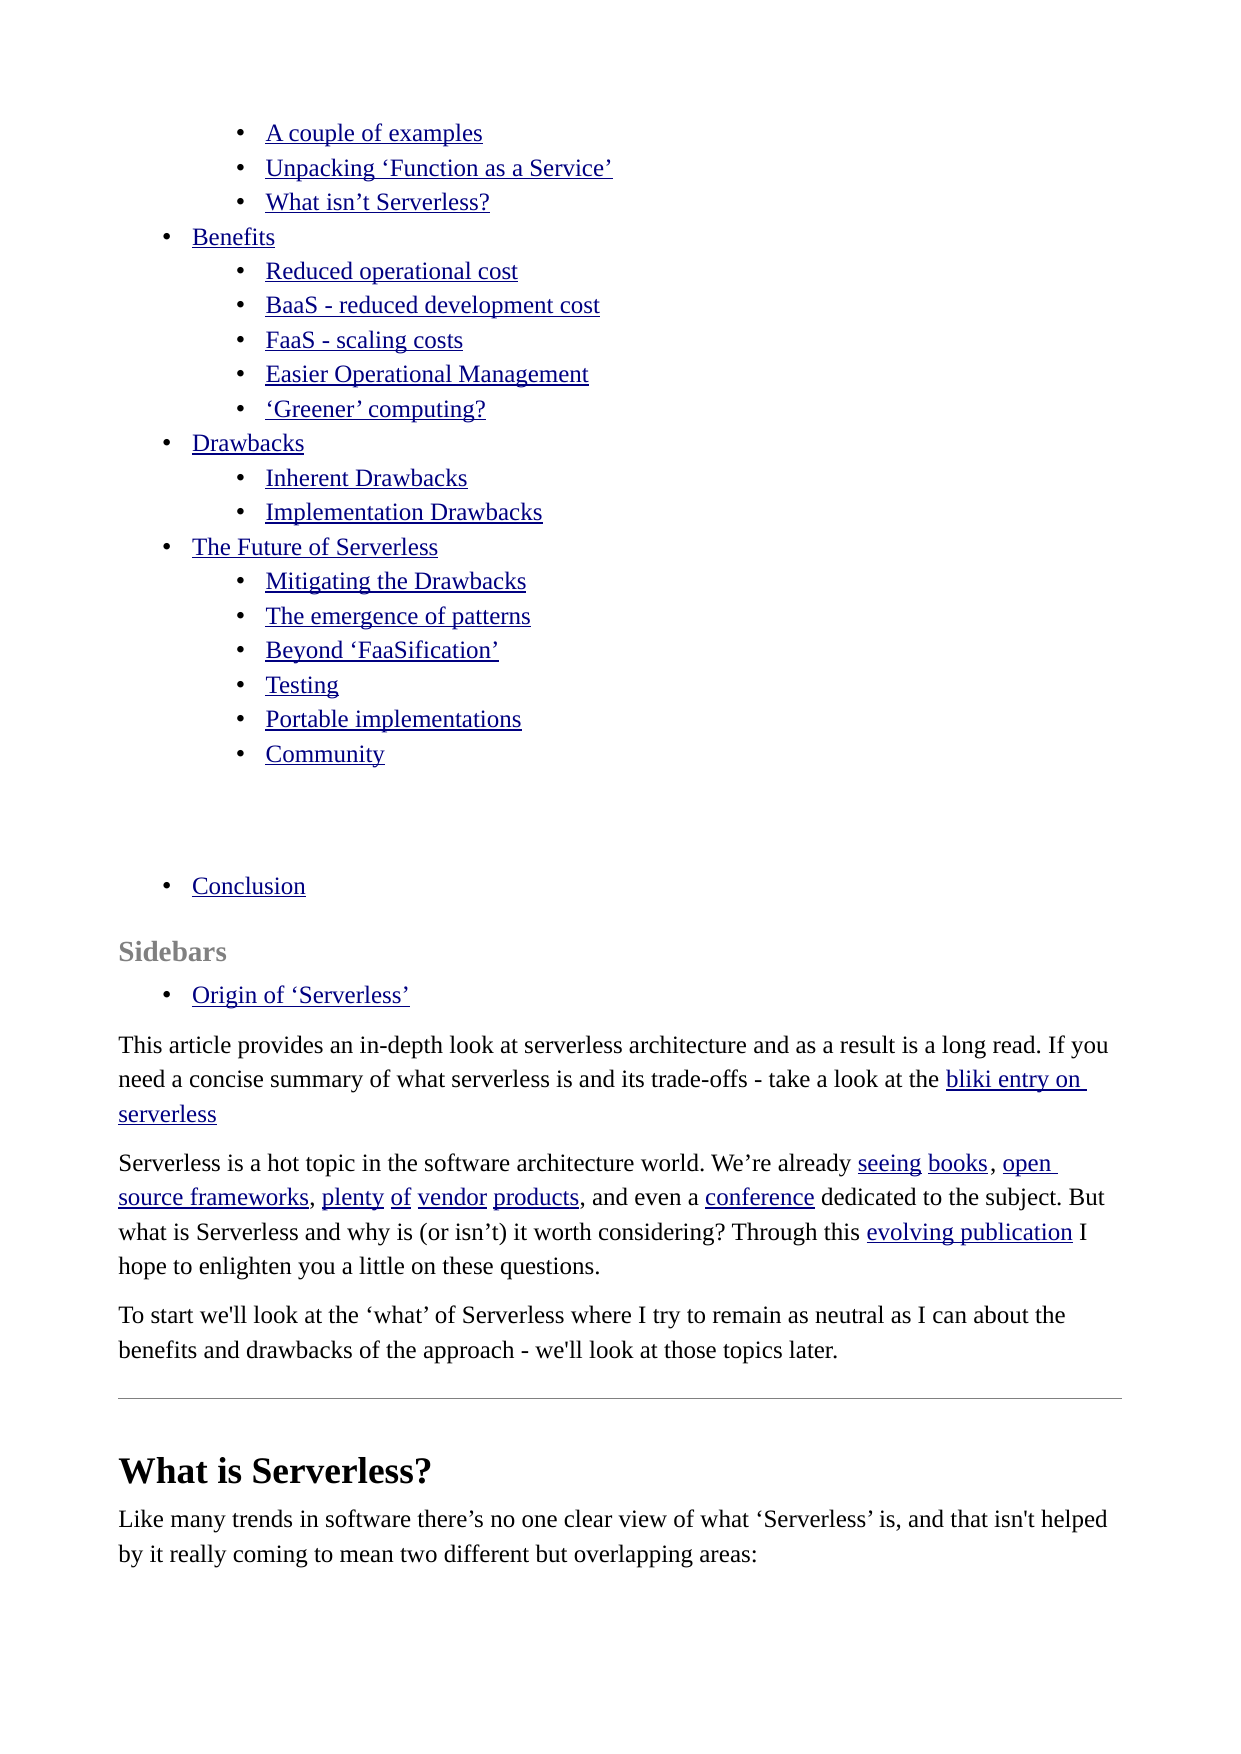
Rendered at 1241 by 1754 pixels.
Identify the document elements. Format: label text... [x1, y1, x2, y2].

list Community [236, 739, 1122, 767]
list BaaS - reduced development cost [236, 291, 1122, 319]
list Drawbacks [162, 428, 1122, 457]
list ‘Greener’ computing? [236, 394, 1122, 423]
list FaaS - scaling costs [236, 325, 1122, 354]
text To start we'll look at the ‘what’ of Serverless where I try to remain as neutral as I can about the benefits and drawbacks of the approach - we'll look at those topics later. [118, 1300, 1122, 1363]
list The Future of Serverless [162, 532, 1122, 561]
list What isn’t Serverless? [236, 187, 1122, 216]
text This article provides an in-depth look at serverless architecture and as a result is a long read. If you need a concise summary of what serverless is and its trade-offs - take a look at the bliki entry on serverless [118, 1030, 1122, 1127]
text Like many trends in software there’s no one clear view of what ‘Serverless’ is, and that isn't helped by it really coming to mean two different but overlapping areas: [118, 1504, 1122, 1568]
list Easier Operational Management [236, 359, 1122, 388]
list Conclusion [162, 871, 1122, 900]
list The emergence of patterns [236, 601, 1122, 629]
list A couple of examples [236, 118, 1122, 147]
subtitle Sidebars [118, 934, 1122, 968]
list Unpacking ‘Function as a Service’ [236, 153, 1122, 181]
list Implementation Drawbacks [236, 497, 1122, 526]
list Beyond ‘FaaSification’ [236, 635, 1122, 664]
list Origin of ‘Serverless’ [162, 981, 1122, 1009]
subtitle What is Serverless? [118, 1449, 1122, 1492]
list Testing [236, 670, 1122, 698]
list Inherent Drawbacks [236, 463, 1122, 492]
text Serverless is a hot topic in the software architecture world. We’re already seeing books, open source frameworks, plenty of vendor products, and even a conference dedicated to the subject. But what is Serverless and why is (or isn’t) it worth considering? Through this evolving publication I hope to enlighten you a little on these questions. [118, 1148, 1122, 1280]
list Benefits [162, 222, 1122, 250]
list Portable implementations [236, 704, 1122, 733]
list Reduced operational cost [236, 256, 1122, 285]
list Mitigating the Drawbacks [236, 566, 1122, 595]
